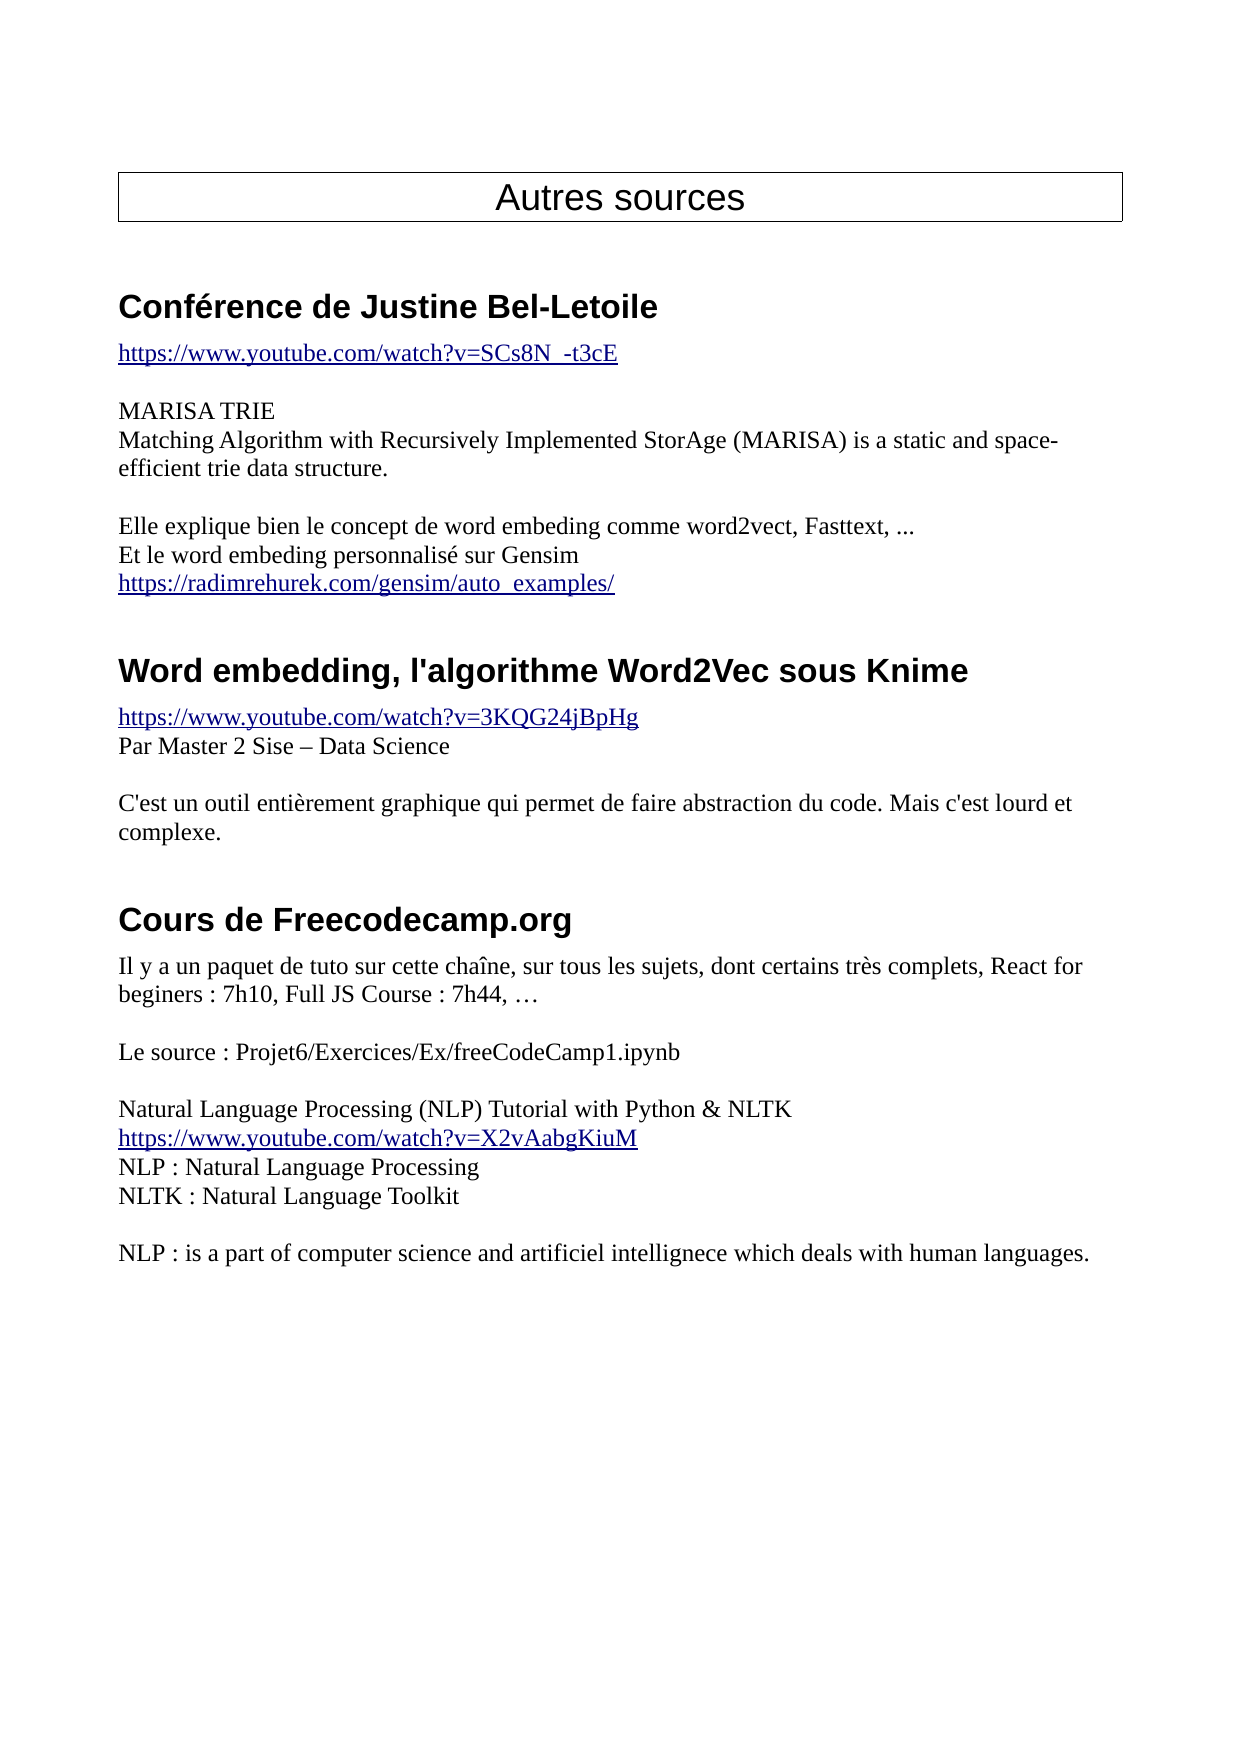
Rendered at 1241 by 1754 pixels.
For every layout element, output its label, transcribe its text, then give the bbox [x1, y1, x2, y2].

text Natural Language Processing (NLP) Tutorial with Python & NLTK [118, 1094, 1122, 1123]
text Par Master 2 Sise – Data Science [118, 731, 1122, 759]
text C'est un outil entièrement graphique qui permet de faire abstraction du code. Mais c'est lourd et complexe. [118, 788, 1122, 846]
text NLP : Natural Language Processing [118, 1152, 1122, 1181]
text https://radimrehurek.com/gensim/auto_examples/ [118, 568, 1122, 597]
text Le source : Projet6/Exercices/Ex/freeCodeCamp1.ipynb [118, 1037, 1122, 1066]
text MARISA TRIE [118, 396, 1122, 425]
text NLP : is a part of computer science and artificiel intellignece which deals with human languages. [118, 1238, 1122, 1267]
text https://www.youtube.com/watch?v=SCs8N_-t3cE [118, 338, 1122, 367]
subtitle Conférence de Justine Bel-Letoile [118, 287, 1122, 326]
text https://www.youtube.com/watch?v=3KQG24jBpHg [118, 702, 1122, 731]
text Et le word embeding personnalisé sur Gensim [118, 540, 1122, 568]
text Elle explique bien le concept de word embeding comme word2vect, Fasttext, ... [118, 511, 1122, 540]
text Il y a un paquet de tuto sur cette chaîne, sur tous les sujets, dont certains très complets, React for beginers : 7h10, Full JS Course : 7h44, … [118, 951, 1122, 1008]
subtitle Cours de Freecodecamp.org [118, 899, 1122, 938]
text NLTK : Natural Language Toolkit [118, 1181, 1122, 1209]
subtitle Word embedding, l'algorithme Word2Vec sous Knime [118, 651, 1122, 689]
text Matching Algorithm with Recursively Implemented StorAge (MARISA) is a static and space-efficient trie data structure. [118, 425, 1122, 482]
text https://www.youtube.com/watch?v=X2vAabgKiuM [118, 1123, 1122, 1152]
subtitle Autres sources [119, 173, 1122, 221]
